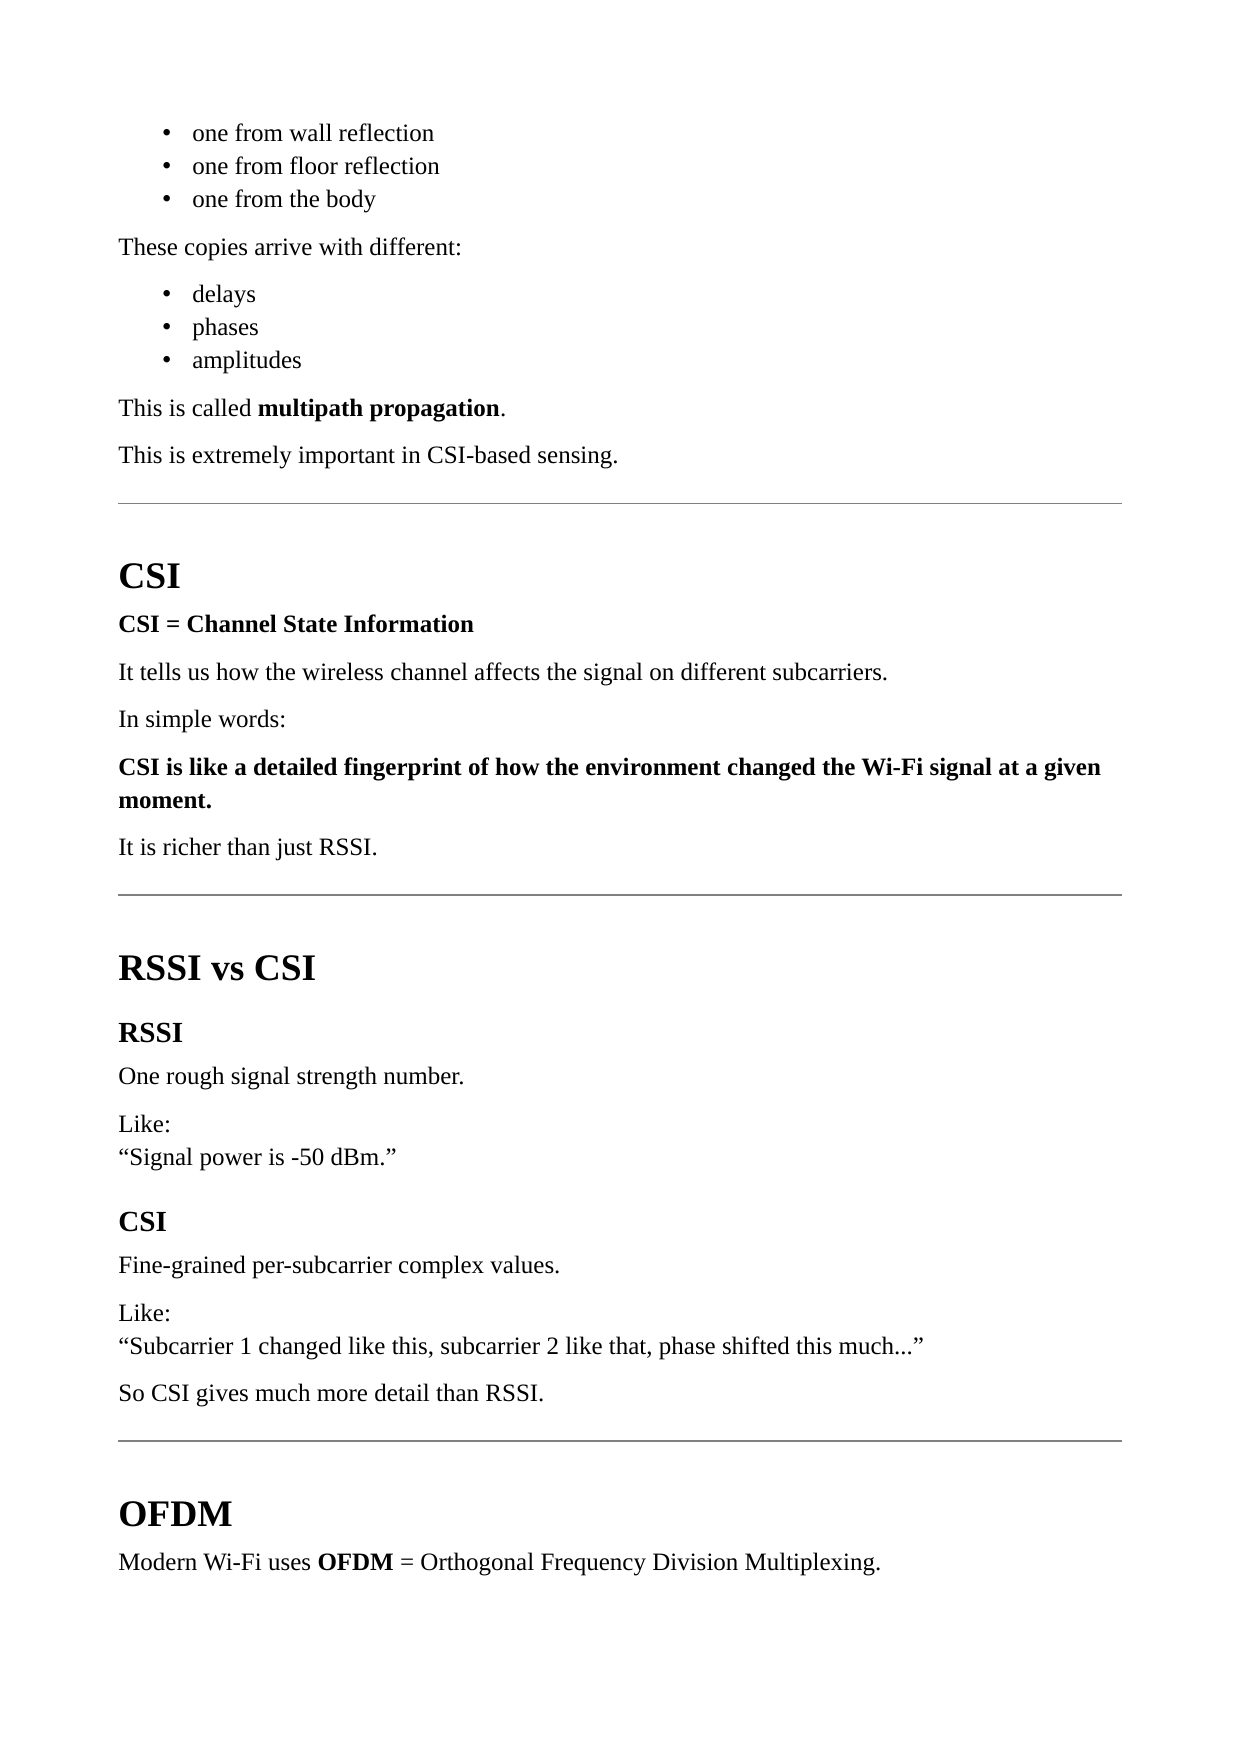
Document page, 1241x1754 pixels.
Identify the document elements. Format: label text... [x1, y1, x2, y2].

text This is called multipath propagation. [118, 393, 1122, 422]
text It tells us how the wireless channel affects the signal on different subcarriers. [118, 657, 1122, 685]
text In simple words: [118, 704, 1122, 733]
subtitle OFDM [118, 1491, 1122, 1534]
subtitle RSSI vs CSI [118, 945, 1122, 988]
list amplitudes [162, 345, 1122, 374]
subtitle CSI [118, 553, 1122, 596]
list delays [162, 279, 1122, 308]
list one from the body [162, 184, 1122, 213]
text Fine-grained per-subcarrier complex values. [118, 1250, 1122, 1279]
text CSI is like a detailed fingerprint of how the environment changed the Wi-Fi signal at a given moment. [118, 752, 1122, 813]
text So CSI gives much more detail than RSSI. [118, 1378, 1122, 1407]
text It is richer than just RSSI. [118, 832, 1122, 861]
list phases [162, 312, 1122, 341]
text Modern Wi-Fi uses OFDM = Orthogonal Frequency Division Multiplexing. [118, 1547, 1122, 1576]
text CSI = Channel State Information [118, 609, 1122, 638]
subtitle RSSI [118, 1015, 1122, 1049]
text These copies arrive with different: [118, 232, 1122, 261]
list one from floor reflection [162, 151, 1122, 180]
text One rough signal strength number. [118, 1061, 1122, 1090]
list one from wall reflection [162, 118, 1122, 147]
subtitle CSI [118, 1204, 1122, 1238]
text Like: “Signal power is -50 dBm.” [118, 1109, 1122, 1171]
text Like: “Subcarrier 1 changed like this, subcarrier 2 like that, phase shifted this much...” [118, 1298, 1122, 1359]
text This is extremely important in CSI-based sensing. [118, 441, 1122, 469]
